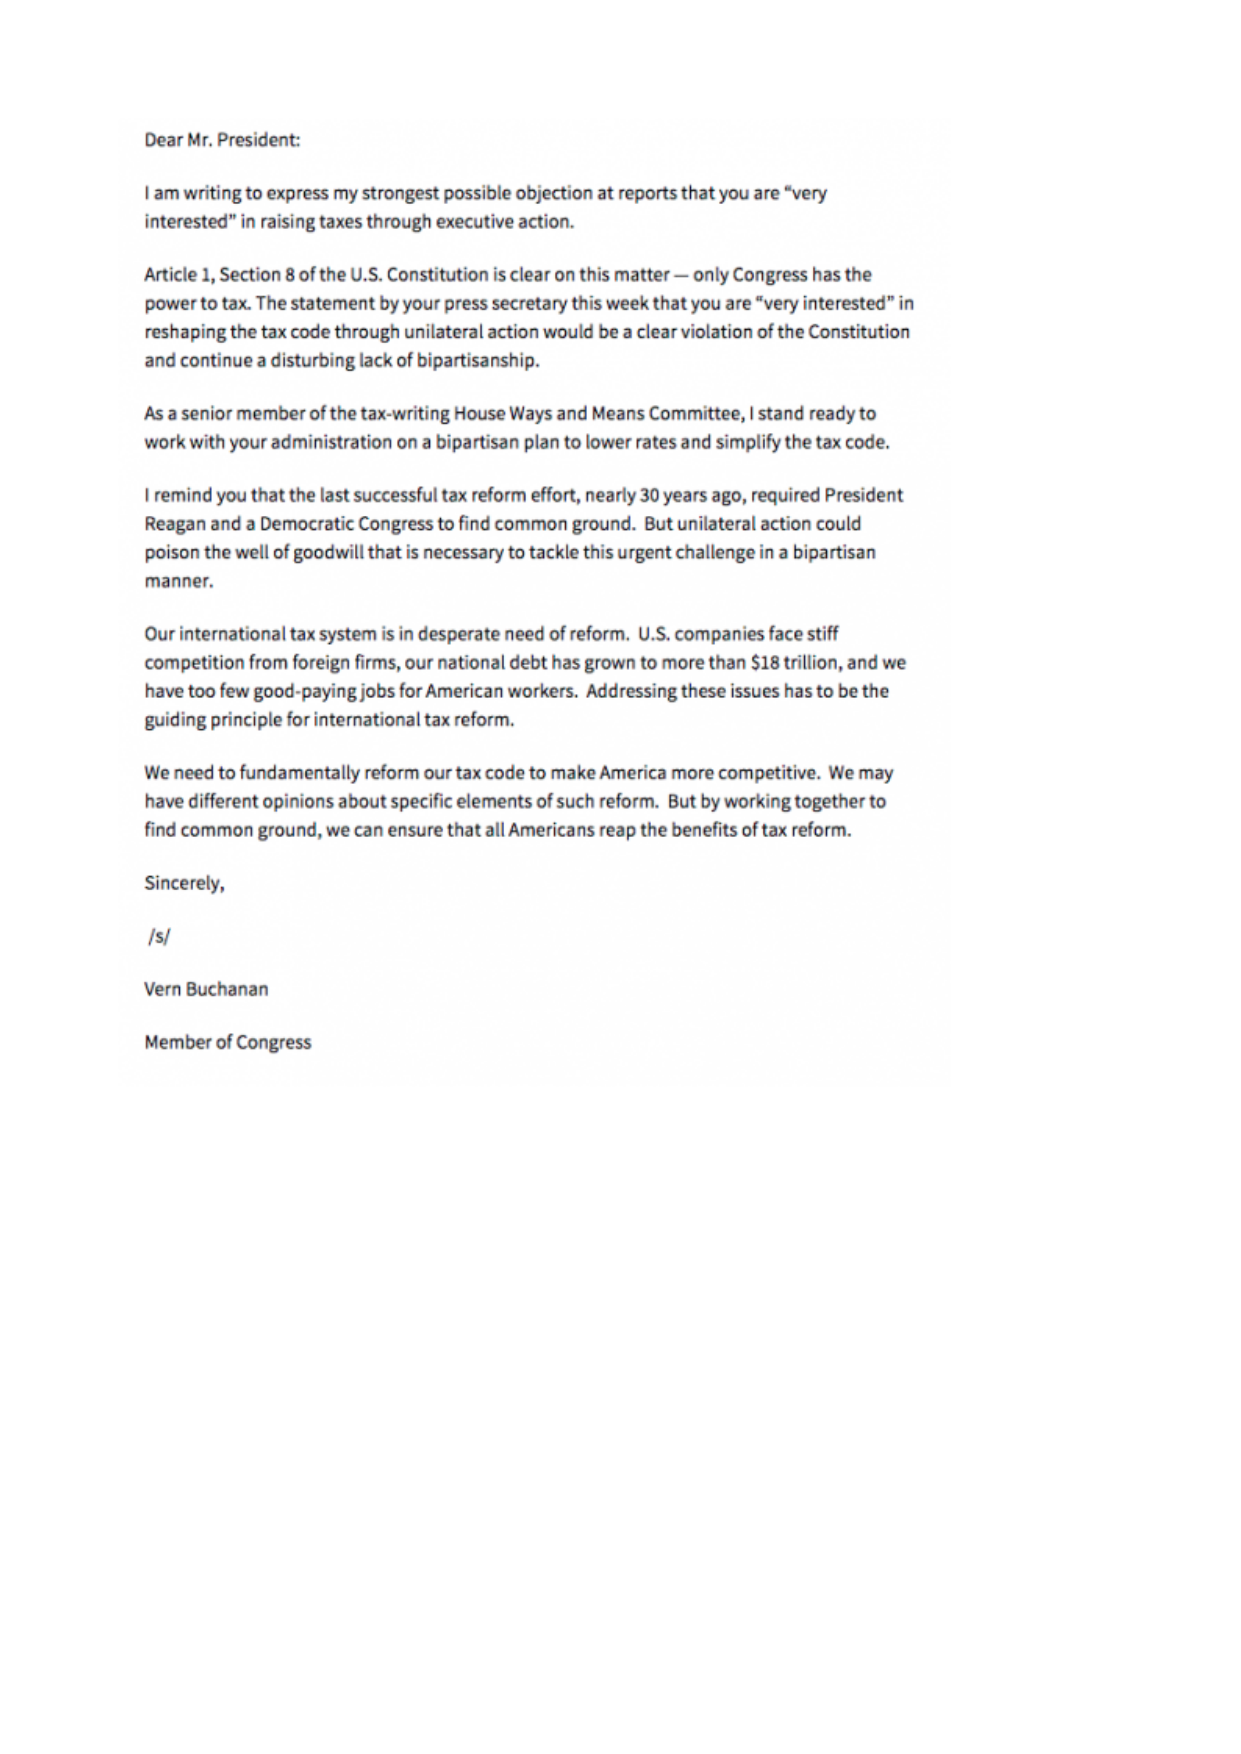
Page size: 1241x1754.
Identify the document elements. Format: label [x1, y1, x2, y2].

picture [118, 118, 951, 1087]
